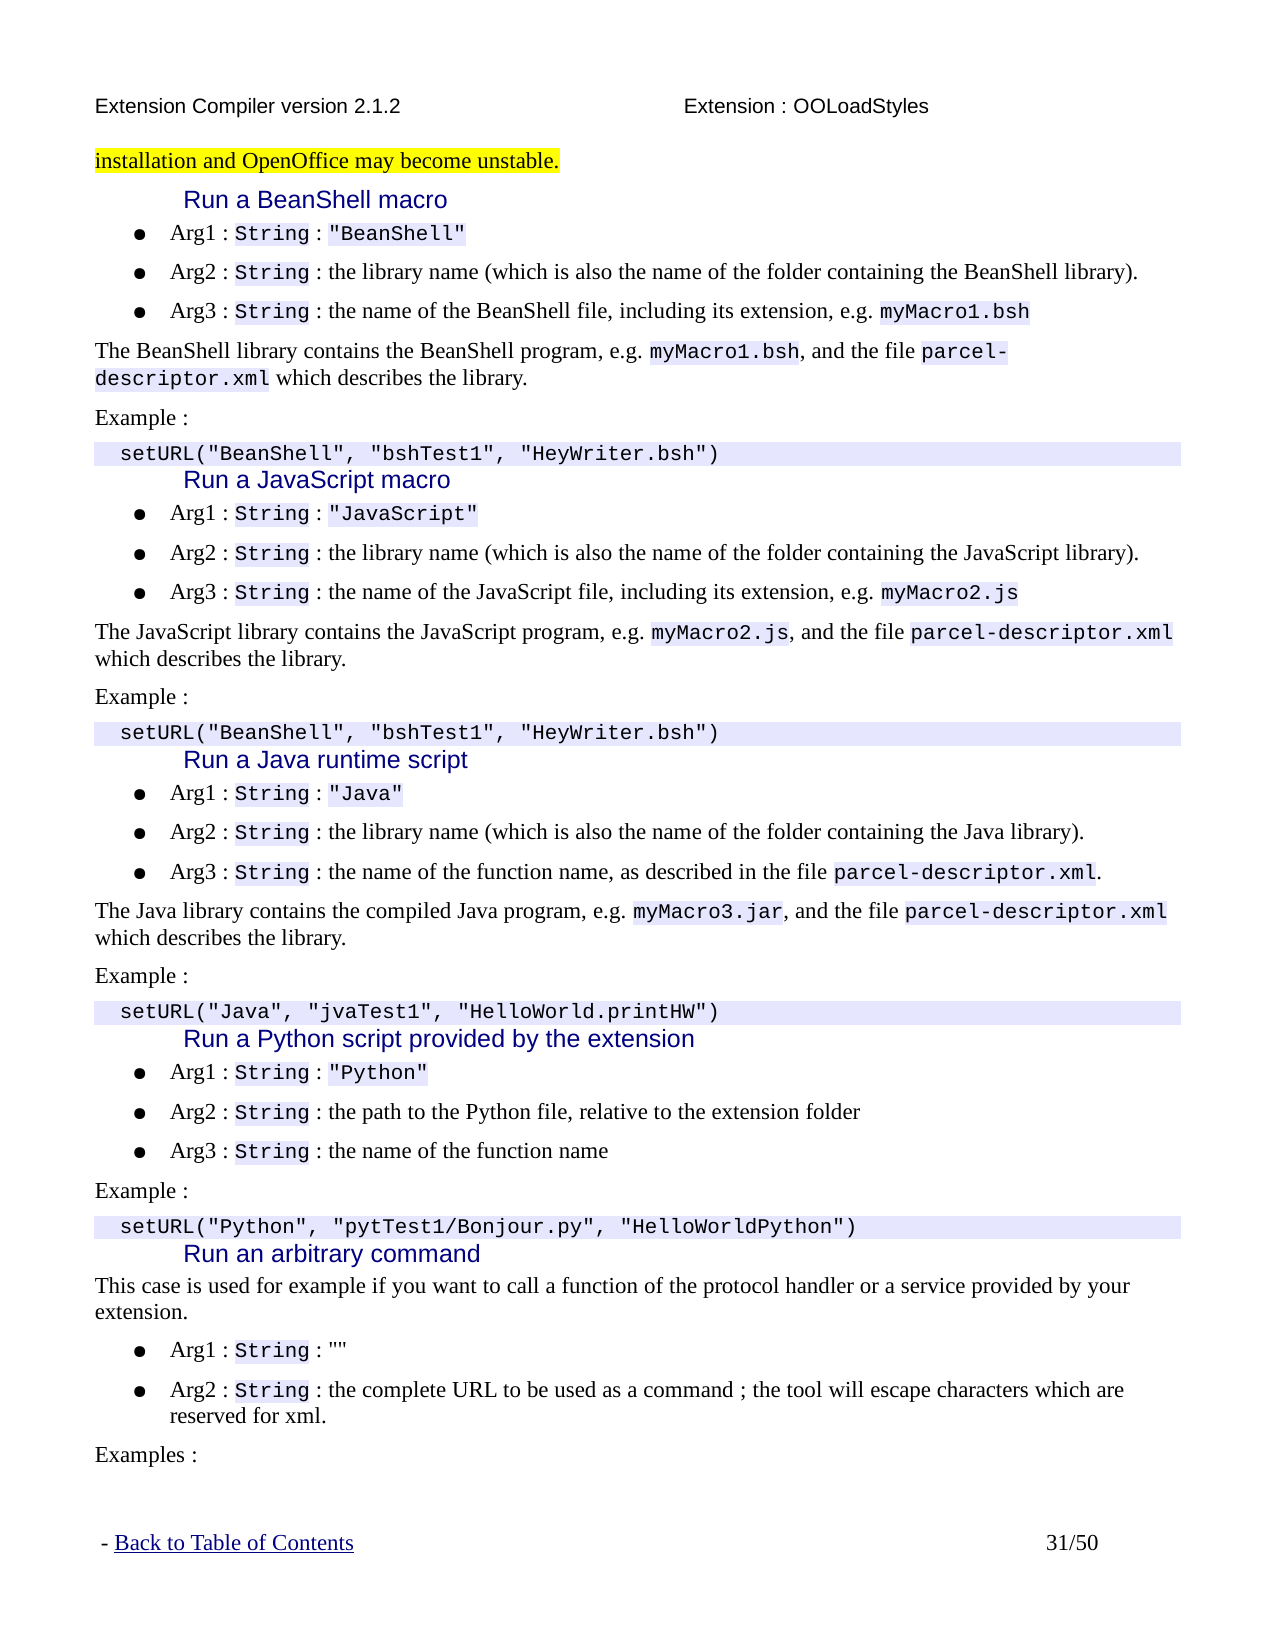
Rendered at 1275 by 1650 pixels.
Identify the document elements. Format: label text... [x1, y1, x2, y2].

list Arg3 : String : the name of the JavaScript file, including its extension, e.g. myMacro2.js [132, 579, 1181, 606]
list Arg2 : String : the complete URL to be used as a command ; the tool will escape characters which are reserved for xml. [132, 1376, 1181, 1429]
subtitle Run a JavaScript macro [183, 466, 1181, 494]
list Arg2 : String : the library name (which is also the name of the folder containing the Java library). [132, 819, 1181, 846]
list Arg1 : String : "Python" [132, 1059, 1181, 1086]
text The JavaScript library contains the JavaScript program, e.g. myMacro2.js, and the file parcel-descriptor.xml which describes the library. [94, 619, 1181, 671]
list Arg2 : String : the library name (which is also the name of the folder containing the JavaScript library). [132, 540, 1181, 567]
list Arg2 : String : the library name (which is also the name of the folder containing the BeanShell library). [132, 259, 1181, 286]
list Arg1 : String : "Java" [132, 780, 1181, 807]
text Example : [94, 404, 1181, 430]
list Arg1 : String : "JavaScript" [132, 500, 1181, 527]
list Arg2 : String : the path to the Python file, relative to the extension folder [132, 1098, 1181, 1126]
text setURL("BeanShell", "bshTest1", "HeyWriter.bsh") [94, 722, 1181, 746]
list Arg1 : String : "BeanShell" [132, 219, 1181, 246]
subtitle Run a Java runtime script [183, 746, 1181, 774]
text setURL("Python", "pytTest1/Bonjour.py", "HelloWorldPython") [94, 1216, 1181, 1239]
list Arg3 : String : the name of the BeanShell file, including its extension, e.g. myMacro1.bsh [132, 298, 1181, 325]
subtitle Run an arbitrary command [183, 1239, 1181, 1267]
text The BeanShell library contains the BeanShell program, e.g. myMacro1.bsh, and the file parcel-descriptor.xml which describes the library. [94, 338, 1181, 392]
list Arg3 : String : the name of the function name, as described in the file parcel-descriptor.xml. [132, 859, 1181, 886]
list Arg3 : String : the name of the function name [132, 1138, 1181, 1165]
text The Java library contains the compiled Java program, e.g. myMacro3.jar, and the file parcel-descriptor.xml which describes the library. [94, 898, 1181, 951]
text Example : [94, 963, 1181, 989]
text This case is used for example if you want to call a function of the protocol handler or a service provided by your extension. [94, 1273, 1181, 1324]
subtitle Run a BeanShell macro [183, 186, 1181, 213]
subtitle Run a Python script provided by the extension [183, 1025, 1181, 1053]
text Example : [94, 1177, 1181, 1203]
list Arg1 : String : "" [132, 1337, 1181, 1364]
text Example : [94, 684, 1181, 709]
text setURL("Java", "jvaTest1", "HelloWorld.printHW") [94, 1001, 1181, 1025]
text Examples : [94, 1441, 1181, 1467]
text setURL("BeanShell", "bshTest1", "HeyWriter.bsh") [94, 442, 1181, 466]
text installation and OpenOffice may become unstable. [94, 147, 1181, 173]
